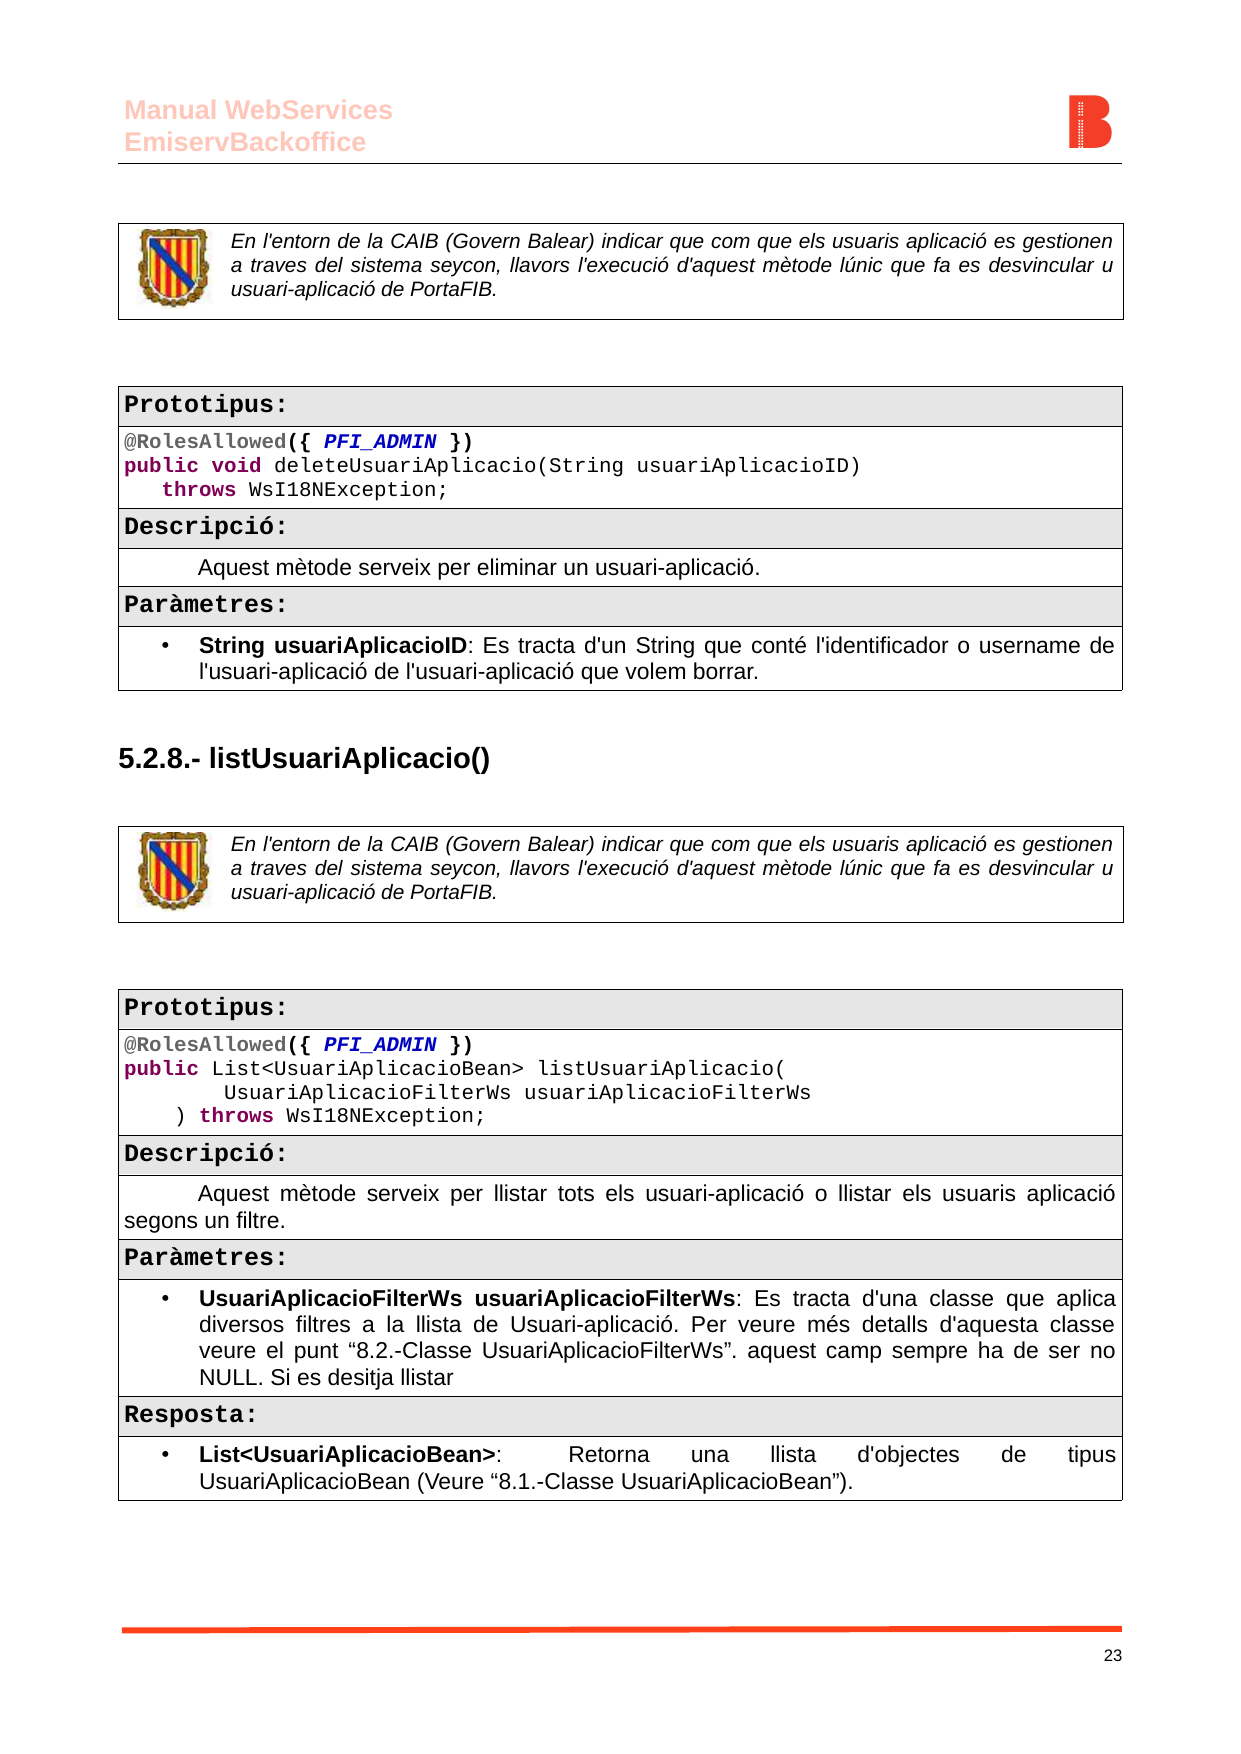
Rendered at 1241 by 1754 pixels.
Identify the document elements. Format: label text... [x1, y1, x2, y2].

table_cell String usuariAplicacioID: Es tracta d'un String que conté l'identificador o username de l'usuari-aplicació de l'usuari-aplicació que volem borrar. [119, 627, 1122, 690]
table_cell @RolesAllowed({ PFI_ADMIN }) public void deleteUsuariAplicacio(String usuariAplicacioID) throws WsI18NException; [119, 427, 1122, 508]
table_cell Descripció: [119, 509, 1122, 548]
picture [134, 832, 214, 912]
table_cell List<UsuariAplicacioBean>: Retorna una llista d'objectes de tipus UsuariAplicacioBean (Veure “8.1Classe UsuariAplicacioBean”). [119, 1437, 1122, 1500]
table_cell Aquest mètode serveix per eliminar un usuari-aplicació. [119, 549, 1122, 586]
table_cell Paràmetres: [119, 587, 1122, 626]
picture [1063, 94, 1117, 150]
table_header En l'entorn de la CAIB (Govern Balear) indicar que com que els usuaris aplicació es gestionen a traves del sistema seycon, llavors l'execució d'aquest mètode lúnic que fa es desvincular u usuari-aplicació de PortaFIB. [225, 224, 1123, 319]
table_cell UsuariAplicacioFilterWs usuariAplicacioFilterWs: Es tracta d'una classe que aplica diversos filtres a la llista de Usuari-aplicació. Per veure més detalls d'aquesta classe veure el punt “8.2Classe UsuariAplicacioFilterWs”. aquest camp sempre ha de ser no NULL. Si es desitja llistar [119, 1280, 1122, 1396]
table_cell @RolesAllowed({ PFI_ADMIN }) public List<UsuariAplicacioBean> listUsuariAplicacio( UsuariAplicacioFilterWs usuariAplicacioFilterWs ) throws WsI18NException; [119, 1030, 1122, 1135]
table_cell Resposta: [119, 1397, 1122, 1436]
table_header Prototipus: [119, 387, 1122, 426]
table_header Prototipus: [119, 990, 1122, 1028]
subtitle listUsuariAplicacio() [118, 741, 1122, 775]
picture [134, 229, 214, 309]
table_header En l'entorn de la CAIB (Govern Balear) indicar que com que els usuaris aplicació es gestionen a traves del sistema seycon, llavors l'execució d'aquest mètode lúnic que fa es desvincular u usuari-aplicació de PortaFIB. [225, 827, 1123, 922]
table_cell Paràmetres: [119, 1240, 1122, 1279]
table_header [119, 224, 225, 319]
table_cell Aquest mètode serveix per llistar tots els usuari-aplicació o llistar els usuaris aplicació segons un filtre. [119, 1176, 1122, 1239]
table_header [119, 827, 225, 922]
table_cell Descripció: [119, 1136, 1122, 1174]
